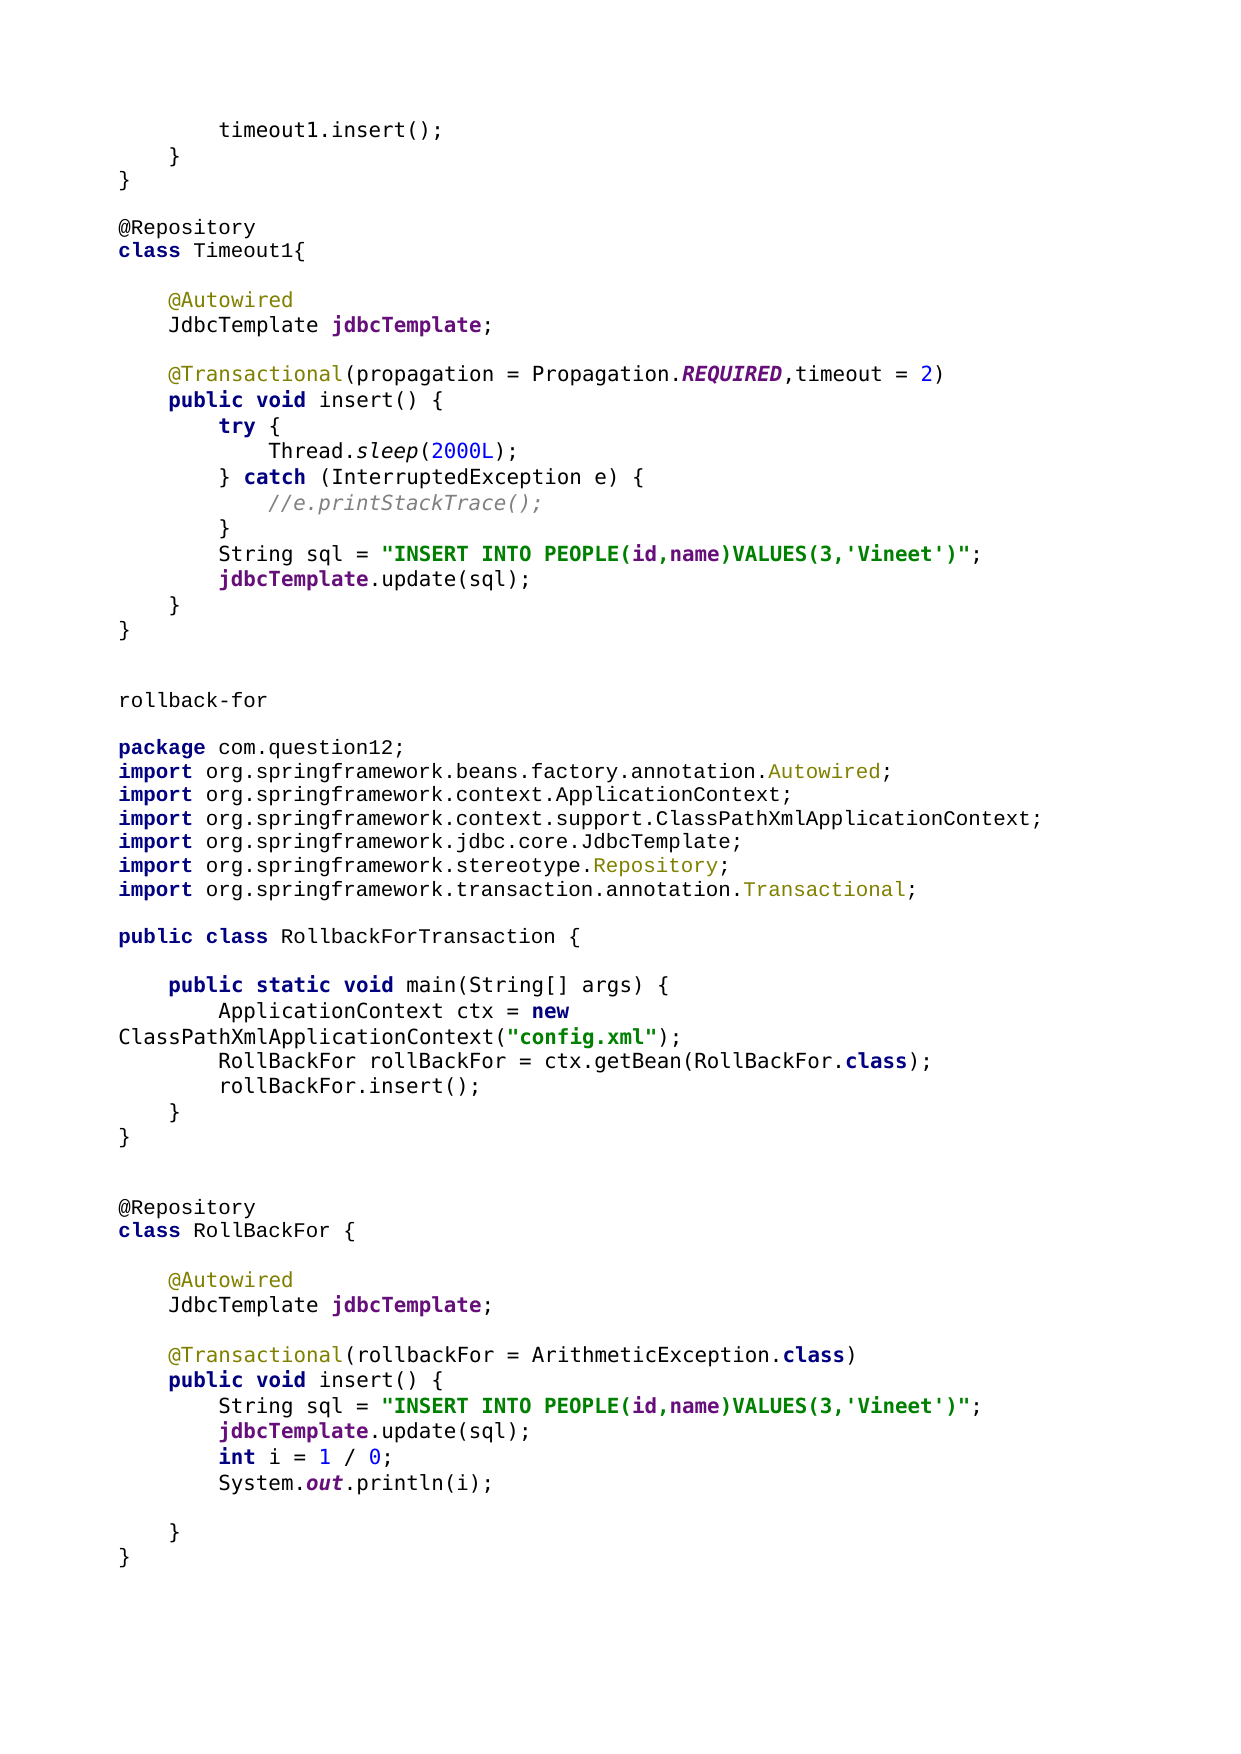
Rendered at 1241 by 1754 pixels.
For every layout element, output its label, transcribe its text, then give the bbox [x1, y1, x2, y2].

text package com.question12; [118, 737, 1122, 761]
text jdbcTemplate.update(sql); [118, 1419, 1122, 1445]
text import org.springframework.jdbc.core.JdbcTemplate; [118, 832, 1122, 855]
text int i = 1 / 0; [118, 1445, 1122, 1471]
text Thread.sleep(2000L); [118, 439, 1122, 465]
text @Autowired [118, 288, 1122, 313]
text public void insert() { [118, 388, 1122, 414]
text ApplicationContext ctx = new ClassPathXmlApplicationContext("config.xml"); [118, 999, 1122, 1049]
text class RollBackFor { [118, 1220, 1122, 1244]
text try { [118, 414, 1122, 439]
text import org.springframework.context.support.ClassPathXmlApplicationContext; [118, 808, 1122, 832]
text import org.springframework.transaction.annotation.Transactional; [118, 879, 1122, 902]
text } [118, 144, 1122, 169]
text import org.springframework.beans.factory.annotation.Autowired; [118, 761, 1122, 784]
text @Transactional(propagation = Propagation.REQUIRED,timeout = 2) [118, 362, 1122, 388]
text JdbcTemplate jdbcTemplate; [118, 313, 1122, 339]
text RollBackFor rollBackFor = ctx.getBean(RollBackFor.class); [118, 1049, 1122, 1074]
text public static void main(String[] args) { [118, 973, 1122, 999]
text String sql = "INSERT INTO PEOPLE(id,name)VALUES(3,'Vineet')"; [118, 542, 1122, 567]
text System.out.println(i); [118, 1471, 1122, 1496]
text @Autowired [118, 1268, 1122, 1293]
text JdbcTemplate jdbcTemplate; [118, 1293, 1122, 1319]
text } [118, 1100, 1122, 1126]
text @Repository [118, 217, 1122, 240]
text rollback-for [118, 690, 1122, 713]
text String sql = "INSERT INTO PEOPLE(id,name)VALUES(3,'Vineet')"; [118, 1394, 1122, 1419]
text jdbcTemplate.update(sql); [118, 567, 1122, 593]
text public void insert() { [118, 1368, 1122, 1394]
text } [118, 593, 1122, 619]
text } [118, 619, 1122, 642]
text rollBackFor.insert(); [118, 1074, 1122, 1100]
text } [118, 516, 1122, 542]
text @Transactional(rollbackFor = ArithmeticException.class) [118, 1343, 1122, 1368]
text import org.springframework.stereotype.Repository; [118, 855, 1122, 879]
text @Repository [118, 1197, 1122, 1220]
text import org.springframework.context.ApplicationContext; [118, 784, 1122, 808]
text } catch (InterruptedException e) { [118, 465, 1122, 491]
text } [118, 1126, 1122, 1149]
text class Timeout1{ [118, 240, 1122, 264]
text //e.printStackTrace(); [118, 491, 1122, 516]
text } [118, 1546, 1122, 1569]
text timeout1.insert(); [118, 118, 1122, 144]
text } [118, 1520, 1122, 1546]
text public class RollbackForTransaction { [118, 926, 1122, 950]
text } [118, 169, 1122, 193]
